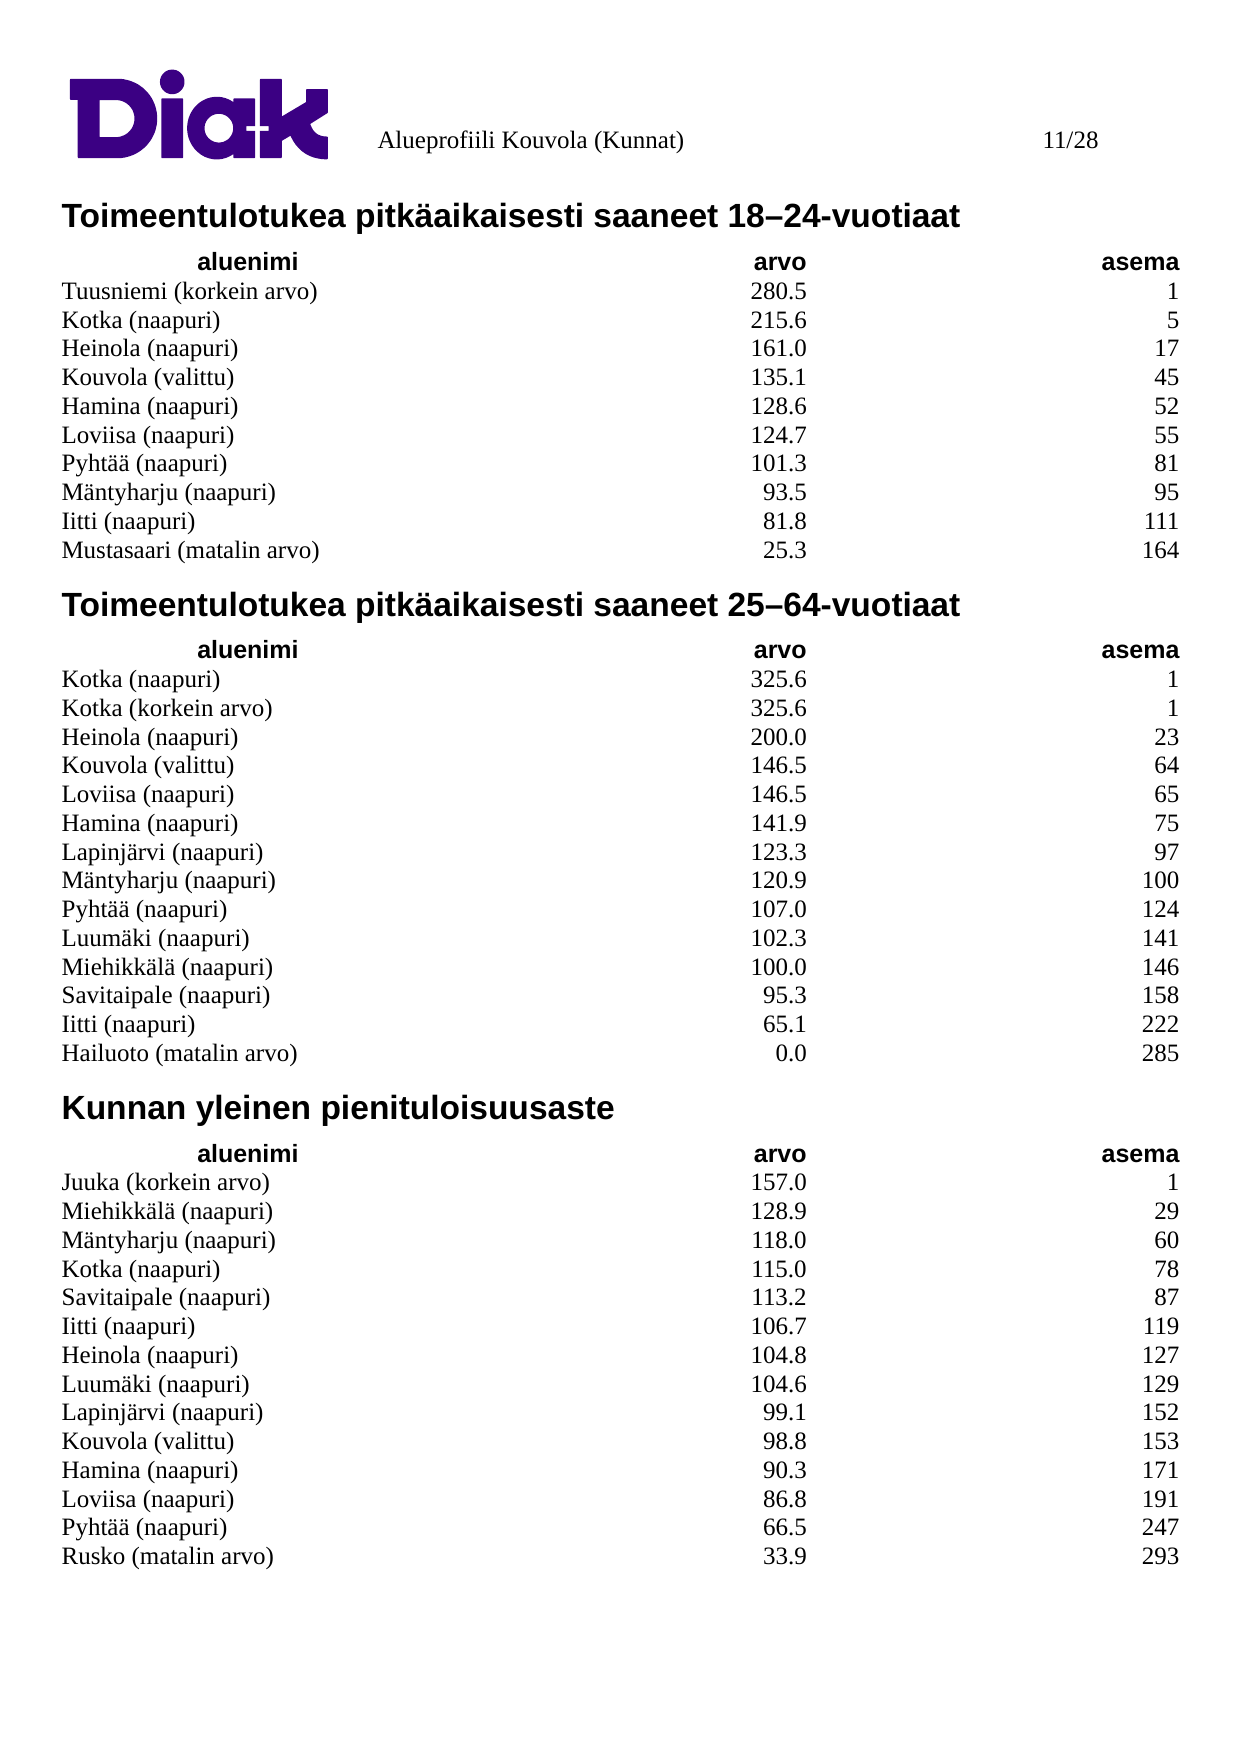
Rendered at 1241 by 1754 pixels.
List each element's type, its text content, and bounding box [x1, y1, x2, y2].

table_cell Kotka (naapuri) [61, 664, 434, 693]
table_cell 33.9 [434, 1541, 806, 1570]
table_cell 17 [806, 334, 1179, 362]
table_cell 95 [806, 477, 1179, 506]
table_cell Loviisa (naapuri) [61, 1484, 434, 1512]
table_cell 146.5 [434, 751, 806, 779]
table_cell 104.6 [434, 1369, 806, 1397]
table_cell 222 [806, 1009, 1179, 1038]
table_cell 325.6 [434, 664, 806, 693]
table_cell 157.0 [434, 1168, 806, 1196]
table_cell 146.5 [434, 779, 806, 808]
table_cell 66.5 [434, 1513, 806, 1541]
table_cell 104.8 [434, 1340, 806, 1369]
table_cell 146 [806, 952, 1179, 981]
table_cell 0.0 [434, 1038, 806, 1067]
table_cell Loviisa (naapuri) [61, 779, 434, 808]
table_cell 25.3 [434, 535, 806, 563]
table_cell 191 [806, 1484, 1179, 1512]
table_cell 141 [806, 923, 1179, 952]
table_cell 81.8 [434, 506, 806, 535]
table_cell 97 [806, 837, 1179, 866]
table_cell 55 [806, 420, 1179, 448]
table_cell 45 [806, 362, 1179, 391]
table_cell Heinola (naapuri) [61, 722, 434, 751]
table_cell 118.0 [434, 1225, 806, 1254]
table_cell Miehikkälä (naapuri) [61, 952, 434, 981]
table_cell Mustasaari (matalin arvo) [61, 535, 434, 563]
table_cell 141.9 [434, 808, 806, 837]
table_cell Kouvola (valittu) [61, 362, 434, 391]
table_cell Mäntyharju (naapuri) [61, 866, 434, 894]
table_cell Kouvola (valittu) [61, 1426, 434, 1455]
table_cell Mäntyharju (naapuri) [61, 1225, 434, 1254]
table_cell Heinola (naapuri) [61, 334, 434, 362]
table_cell 247 [806, 1513, 1179, 1541]
table_cell 90.3 [434, 1455, 806, 1484]
table_cell 127 [806, 1340, 1179, 1369]
table_cell 99.1 [434, 1398, 806, 1426]
table_cell 98.8 [434, 1426, 806, 1455]
table_cell 124 [806, 894, 1179, 923]
table_cell 107.0 [434, 894, 806, 923]
table_cell Savitaipale (naapuri) [61, 1283, 434, 1311]
table_cell Miehikkälä (naapuri) [61, 1196, 434, 1225]
table_cell Heinola (naapuri) [61, 1340, 434, 1369]
table_header asema [806, 247, 1179, 276]
table_cell 60 [806, 1225, 1179, 1254]
table_cell 93.5 [434, 477, 806, 506]
table_cell Pyhtää (naapuri) [61, 1513, 434, 1541]
table_cell Kouvola (valittu) [61, 751, 434, 779]
table_cell 115.0 [434, 1254, 806, 1282]
table_cell Kotka (naapuri) [61, 305, 434, 333]
table_header asema [806, 636, 1179, 664]
table_cell 64 [806, 751, 1179, 779]
table_cell 75 [806, 808, 1179, 837]
table_cell 65 [806, 779, 1179, 808]
table_cell 106.7 [434, 1311, 806, 1340]
table_header arvo [434, 1139, 806, 1167]
subtitle Toimeentulotukea pitkäaikaisesti saaneet 18–24-vuotiaat [61, 196, 1179, 235]
table_cell Hamina (naapuri) [61, 391, 434, 420]
table_cell 65.1 [434, 1009, 806, 1038]
table_cell 1 [806, 664, 1179, 693]
table_cell 81 [806, 449, 1179, 477]
table_cell Iitti (naapuri) [61, 506, 434, 535]
table_cell 129 [806, 1369, 1179, 1397]
table_cell 124.7 [434, 420, 806, 448]
table_cell Hailuoto (matalin arvo) [61, 1038, 434, 1067]
table_cell 1 [806, 1168, 1179, 1196]
table_cell 152 [806, 1398, 1179, 1426]
table_cell Hamina (naapuri) [61, 808, 434, 837]
table_cell 101.3 [434, 449, 806, 477]
table_header arvo [434, 636, 806, 664]
table_cell 113.2 [434, 1283, 806, 1311]
table_cell 95.3 [434, 981, 806, 1009]
table_cell Mäntyharju (naapuri) [61, 477, 434, 506]
table_cell Pyhtää (naapuri) [61, 449, 434, 477]
table_cell Lapinjärvi (naapuri) [61, 1398, 434, 1426]
table_cell 78 [806, 1254, 1179, 1282]
table_cell 164 [806, 535, 1179, 563]
table_cell 293 [806, 1541, 1179, 1570]
table_header asema [806, 1139, 1179, 1167]
table_cell 52 [806, 391, 1179, 420]
table_cell Kotka (korkein arvo) [61, 693, 434, 722]
table_cell Kotka (naapuri) [61, 1254, 434, 1282]
table_header aluenimi [61, 247, 434, 276]
table_cell 87 [806, 1283, 1179, 1311]
table_cell 86.8 [434, 1484, 806, 1512]
table_cell 158 [806, 981, 1179, 1009]
table_cell Juuka (korkein arvo) [61, 1168, 434, 1196]
table_cell Pyhtää (naapuri) [61, 894, 434, 923]
table_cell Rusko (matalin arvo) [61, 1541, 434, 1570]
table_cell Iitti (naapuri) [61, 1009, 434, 1038]
table_cell Hamina (naapuri) [61, 1455, 434, 1484]
table_header arvo [434, 247, 806, 276]
table_cell 1 [806, 276, 1179, 305]
table_header aluenimi [61, 636, 434, 664]
table_cell 280.5 [434, 276, 806, 305]
table_cell 1 [806, 693, 1179, 722]
table_cell 128.9 [434, 1196, 806, 1225]
table_cell Tuusniemi (korkein arvo) [61, 276, 434, 305]
table_cell Lapinjärvi (naapuri) [61, 837, 434, 866]
table_cell 5 [806, 305, 1179, 333]
table_cell 119 [806, 1311, 1179, 1340]
table_cell Iitti (naapuri) [61, 1311, 434, 1340]
table_cell 161.0 [434, 334, 806, 362]
subtitle Kunnan yleinen pienituloisuusaste [61, 1088, 1179, 1126]
table_cell 285 [806, 1038, 1179, 1067]
table_cell 200.0 [434, 722, 806, 751]
table_cell 153 [806, 1426, 1179, 1455]
table_cell Savitaipale (naapuri) [61, 981, 434, 1009]
table_header aluenimi [61, 1139, 434, 1167]
table_cell 325.6 [434, 693, 806, 722]
table_cell 102.3 [434, 923, 806, 952]
subtitle Toimeentulotukea pitkäaikaisesti saaneet 25–64-vuotiaat [61, 584, 1179, 623]
table_cell 123.3 [434, 837, 806, 866]
table_cell 135.1 [434, 362, 806, 391]
table_cell 100.0 [434, 952, 806, 981]
table_cell 100 [806, 866, 1179, 894]
table_cell 111 [806, 506, 1179, 535]
table_cell 171 [806, 1455, 1179, 1484]
table_cell Loviisa (naapuri) [61, 420, 434, 448]
table_cell Luumäki (naapuri) [61, 1369, 434, 1397]
table_cell 29 [806, 1196, 1179, 1225]
table_cell 120.9 [434, 866, 806, 894]
table_cell 215.6 [434, 305, 806, 333]
table_cell Luumäki (naapuri) [61, 923, 434, 952]
table_cell 23 [806, 722, 1179, 751]
table_cell 128.6 [434, 391, 806, 420]
